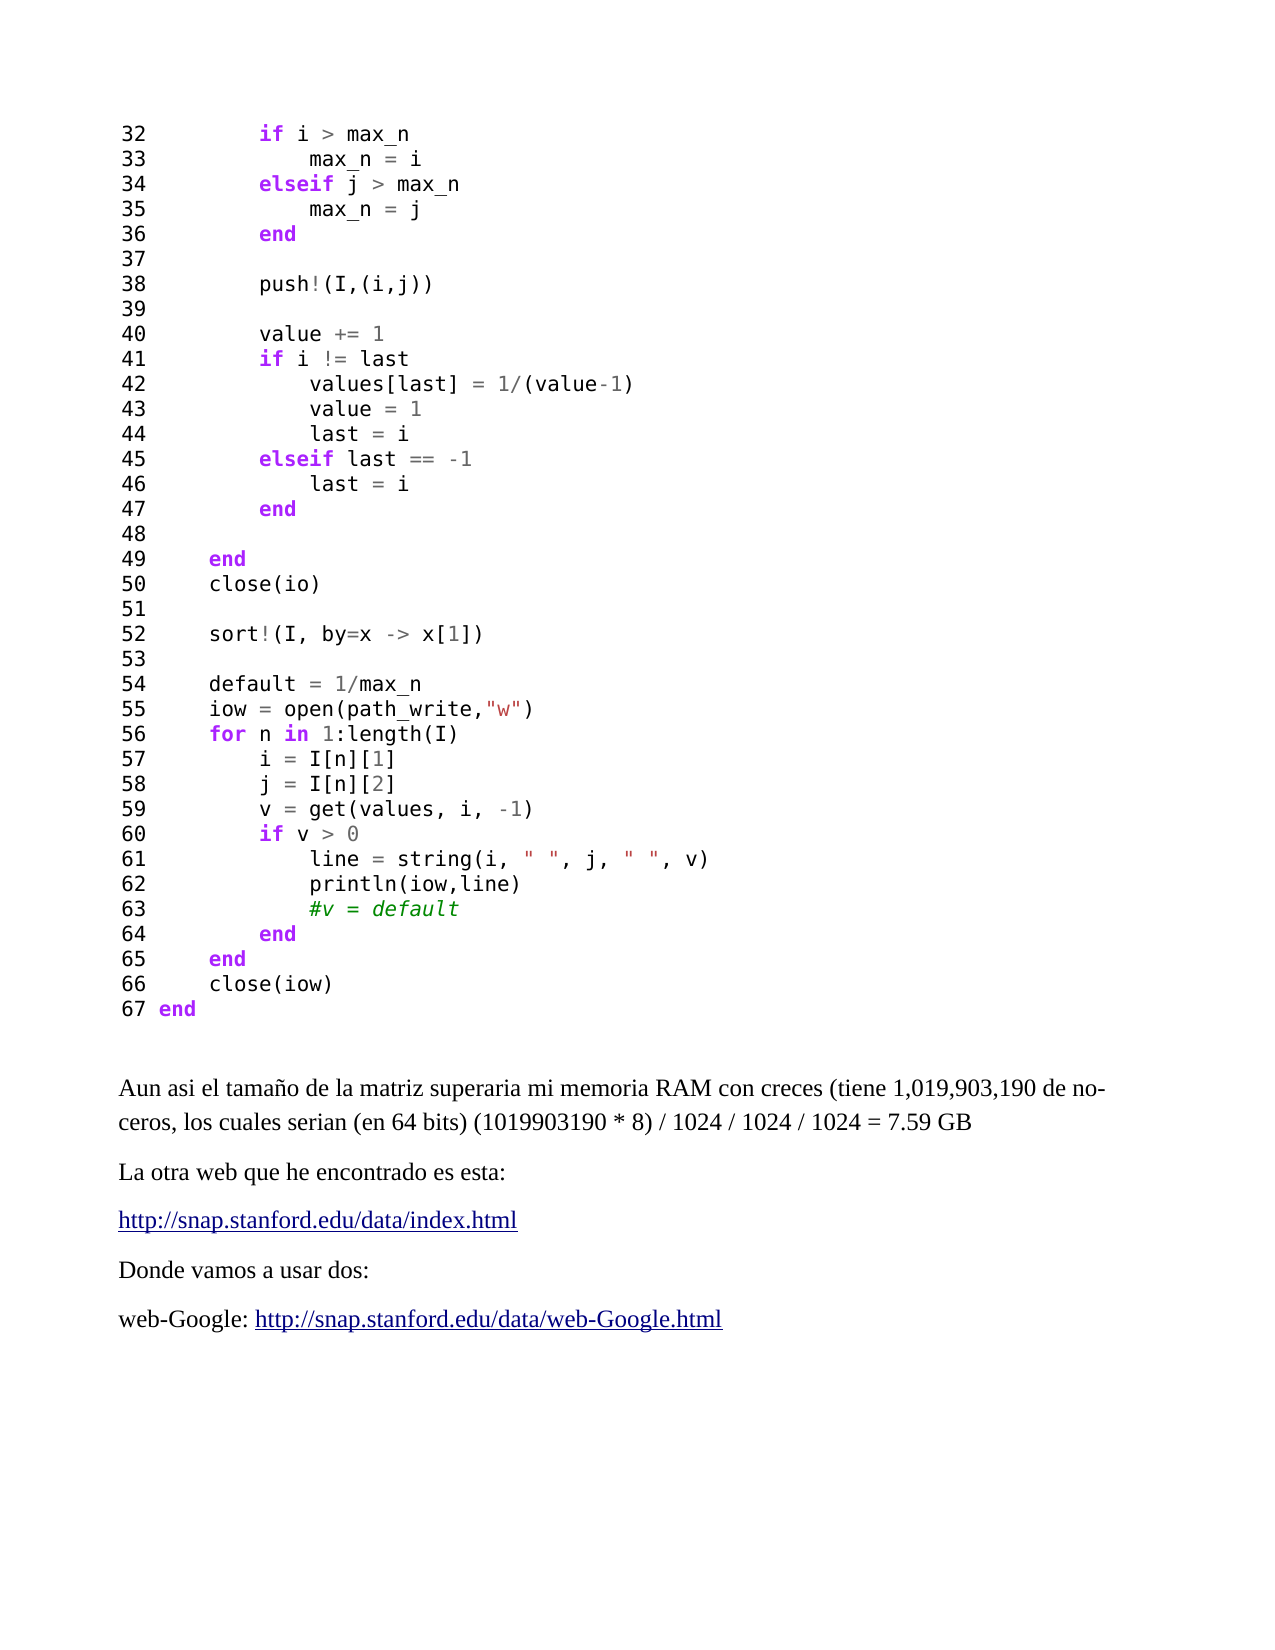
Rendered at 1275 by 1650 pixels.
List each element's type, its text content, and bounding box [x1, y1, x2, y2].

text Aun asi el tamaño de la matriz superaria mi memoria RAM con creces (tiene 1,019,903,190 de no-ceros, los cuales serian (en 64 bits) (1019903190 * 8) / 1024 / 1024 / 1024 = 7.59 GB [118, 1073, 1157, 1136]
text http://snap.stanford.edu/data/index.html [118, 1206, 1157, 1234]
table_header 32 33 34 35 36 37 38 39 40 41 42 43 44 45 46 47 48 49 50 51 52 53 54 55 56 57 58 59 60 61 62 63 64 65 66 67 [118, 118, 156, 1024]
text web-Google: http://snap.stanford.edu/data/web-Google.html [118, 1304, 1157, 1332]
table_header if i > max_n max_n = i elseif j > max_n max_n = j end push!(I,(i,j)) value += 1 if i != last values[last] = 1/(value-1) value = 1 last = i elseif last == -1 last = i end end close(io) sort!(I, by=x -> x[1]) default = 1/max_n iow = open(path_write,"w") for n in 1:length(I) i = I[n][1] j = I[n][2] v = get(values, i, -1) if v > 0 line = string(i, " ", j, " ", v) println(iow,line) #v = default end end close(iow) end [156, 118, 722, 1024]
text Donde vamos a usar dos: [118, 1255, 1157, 1283]
text La otra web que he encontrado es esta: [118, 1157, 1157, 1185]
